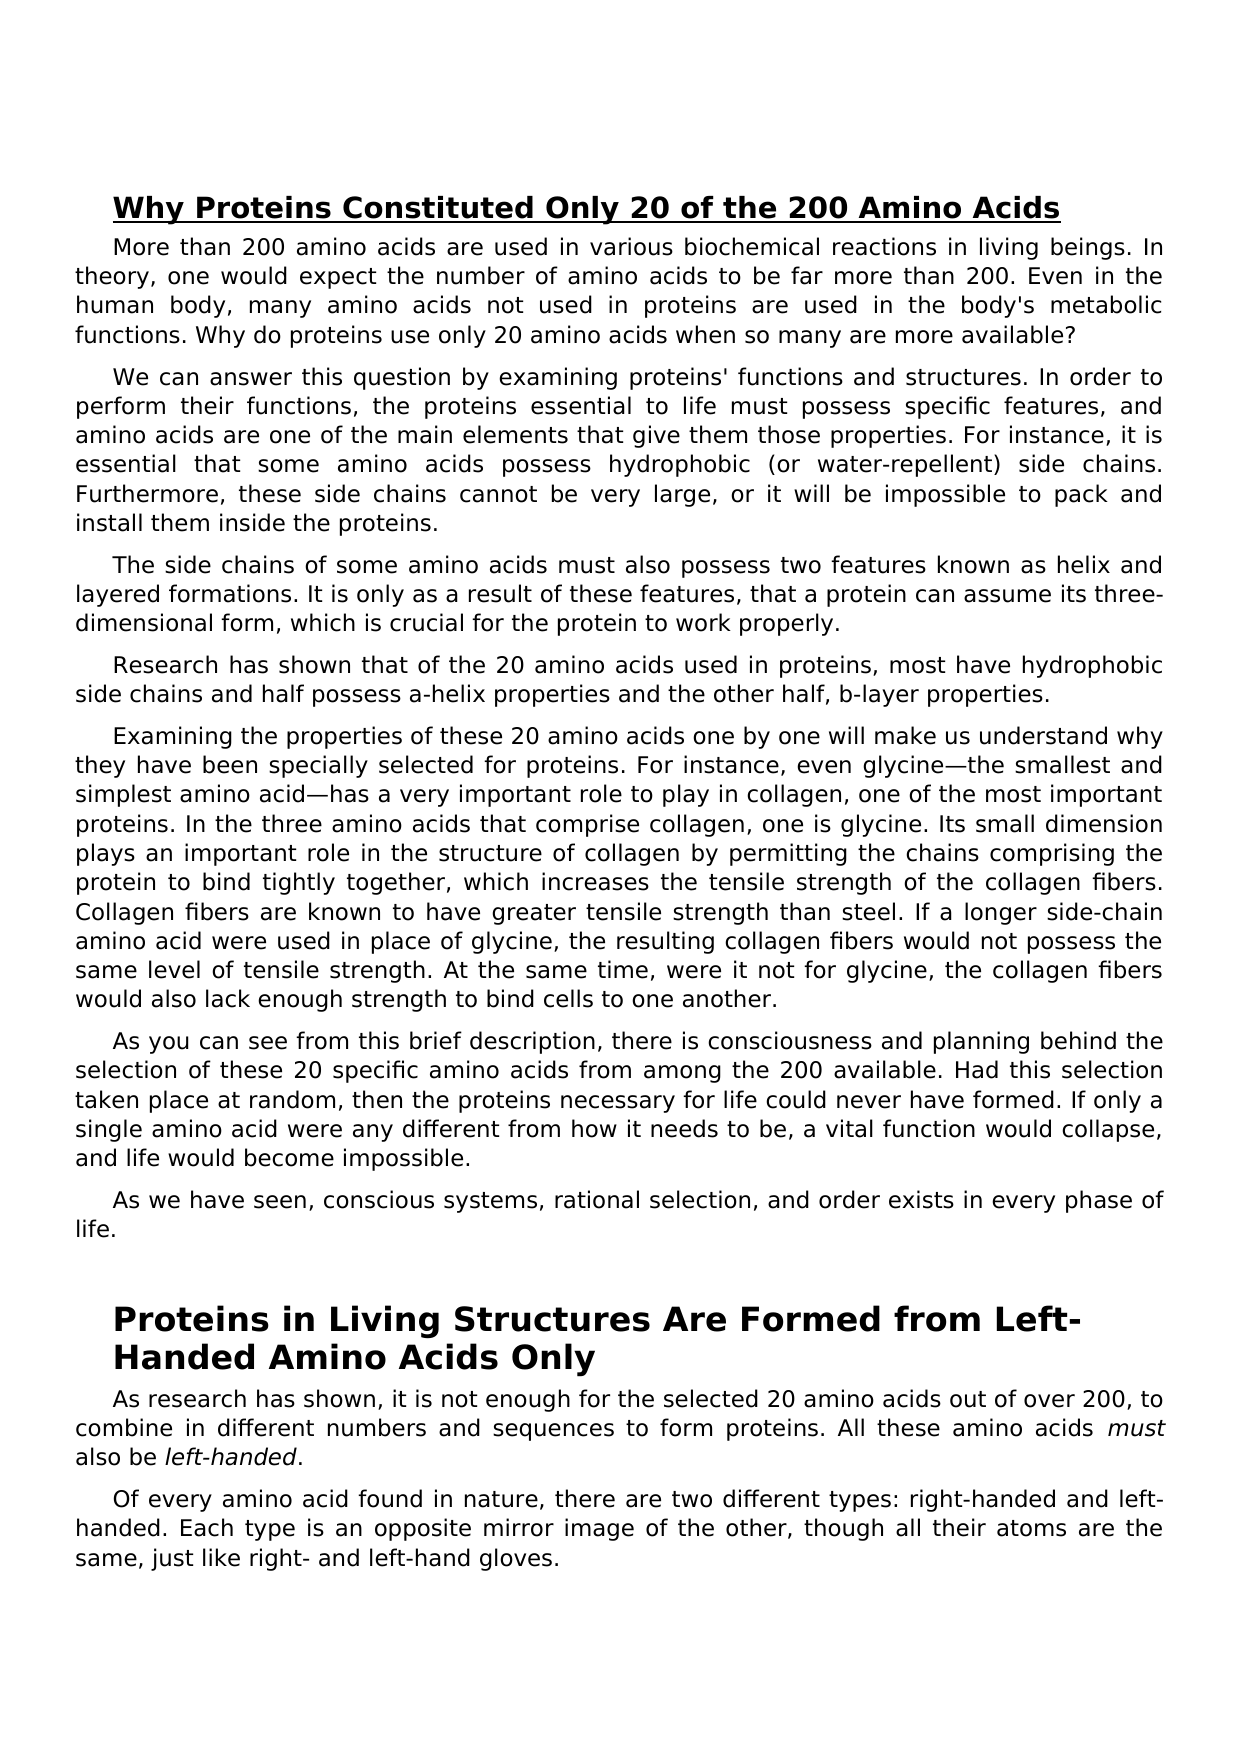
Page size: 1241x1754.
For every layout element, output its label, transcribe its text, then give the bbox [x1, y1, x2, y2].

text We can answer this question by examining proteins' functions and structures. In order to perform their functions, the proteins essential to life must possess specific features, and amino acids are one of the main elements that give them those properties. For instance, it is essential that some amino acids possess hydrophobic (or water-repellent) side chains. Furthermore, these side chains cannot be very large, or it will be impossible to pack and install them inside the proteins. [75, 364, 1165, 537]
text As we have seen, conscious systems, rational selection, and order exists in every phase of life. [75, 1187, 1165, 1243]
subtitle Why Proteins Constituted Only 20 of the 200 Amino Acids [112, 192, 1165, 226]
subtitle Proteins in Living Structures Are Formed from Left-Handed Amino Acids Only [112, 1300, 1165, 1378]
text Research has shown that of the 20 amino acids used in proteins, most have hydrophobic side chains and half possess a-helix properties and the other half, b-layer properties. [75, 652, 1165, 708]
text The side chains of some amino acids must also possess two features known as helix and layered formations. It is only as a result of these features, that a protein can assume its three-dimensional form, which is crucial for the protein to work properly. [75, 552, 1165, 637]
text Examining the properties of these 20 amino acids one by one will make us understand why they have been specially selected for proteins. For instance, even glycine—the smallest and simplest amino acid—has a very important role to play in collagen, one of the most important proteins. In the three amino acids that comprise collagen, one is glycine. Its small dimension plays an important role in the structure of collagen by permitting the chains comprising the protein to bind tightly together, which increases the tensile strength of the collagen fibers. Collagen fibers are known to have greater tensile strength than steel. If a longer side-chain amino acid were used in place of glycine, the resulting collagen fibers would not possess the same level of tensile strength. At the same time, were it not for glycine, the collagen fibers would also lack enough strength to bind cells to one another. [75, 723, 1165, 1013]
text As you can see from this brief description, there is consciousness and planning behind the selection of these 20 specific amino acids from among the 200 available. Had this selection taken place at random, then the proteins necessary for life could never have formed. If only a single amino acid were any different from how it needs to be, a vital function would collapse, and life would become impossible. [75, 1028, 1165, 1172]
text As research has shown, it is not enough for the selected 20 amino acids out of over 200, to combine in different numbers and sequences to form proteins. All these amino acids must also be left-handed. [75, 1386, 1165, 1471]
text Of every amino acid found in nature, there are two different types: right-handed and left-handed. Each type is an opposite mirror image of the other, though all their atoms are the same, just like right- and left-hand gloves. [75, 1486, 1165, 1572]
text More than 200 amino acids are used in various biochemical reactions in living beings. In theory, one would expect the number of amino acids to be far more than 200. Even in the human body, many amino acids not used in proteins are used in the body's metabolic functions. Why do proteins use only 20 amino acids when so many are more available? [75, 234, 1165, 348]
